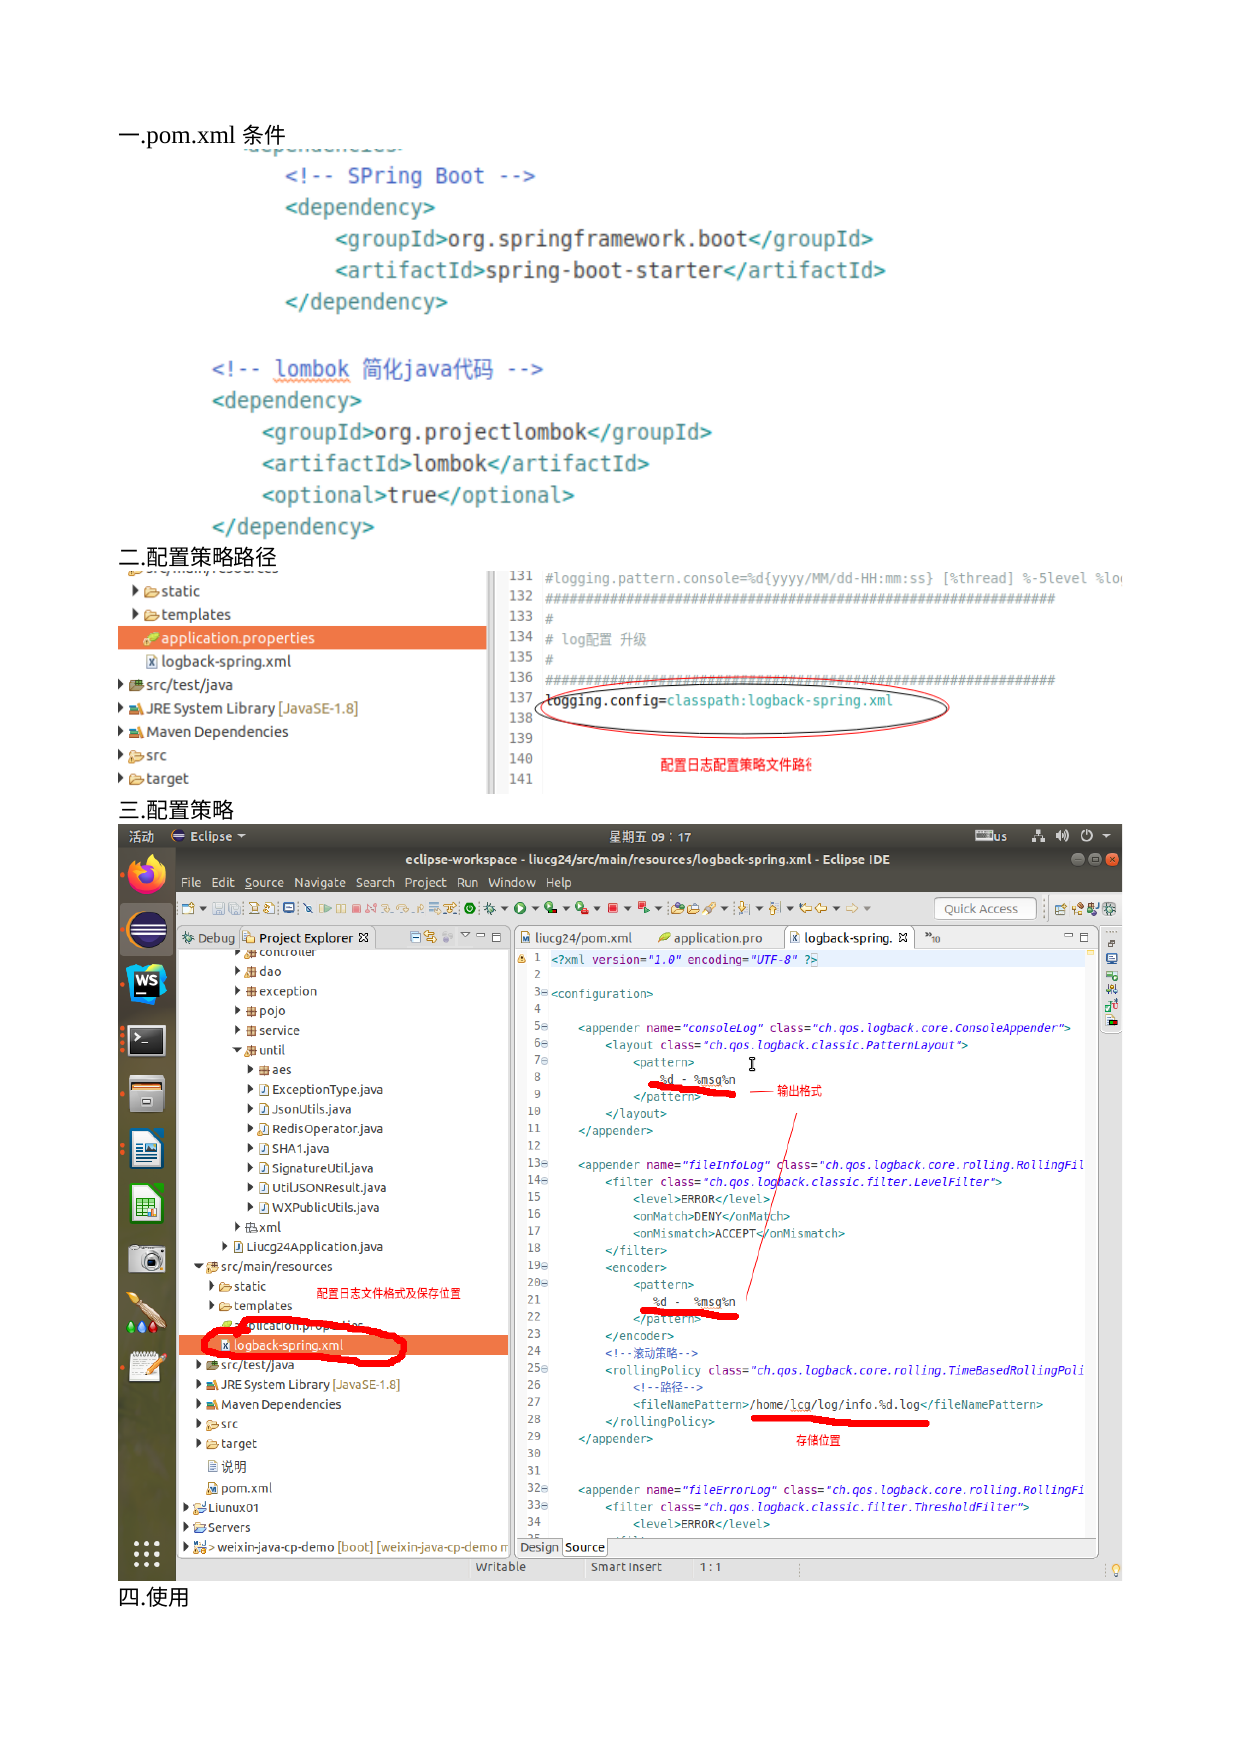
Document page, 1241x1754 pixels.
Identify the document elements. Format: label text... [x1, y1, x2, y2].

text 二.配置策略路径 [118, 351, 1122, 571]
picture [118, 824, 1123, 1581]
picture [137, 351, 1103, 541]
text 一.pom.xml 条件 [118, 118, 1122, 150]
text 三.配置策略 [118, 794, 1122, 824]
picture [118, 571, 1123, 794]
text 四.使用 [118, 1581, 1122, 1612]
picture [243, 149, 997, 324]
